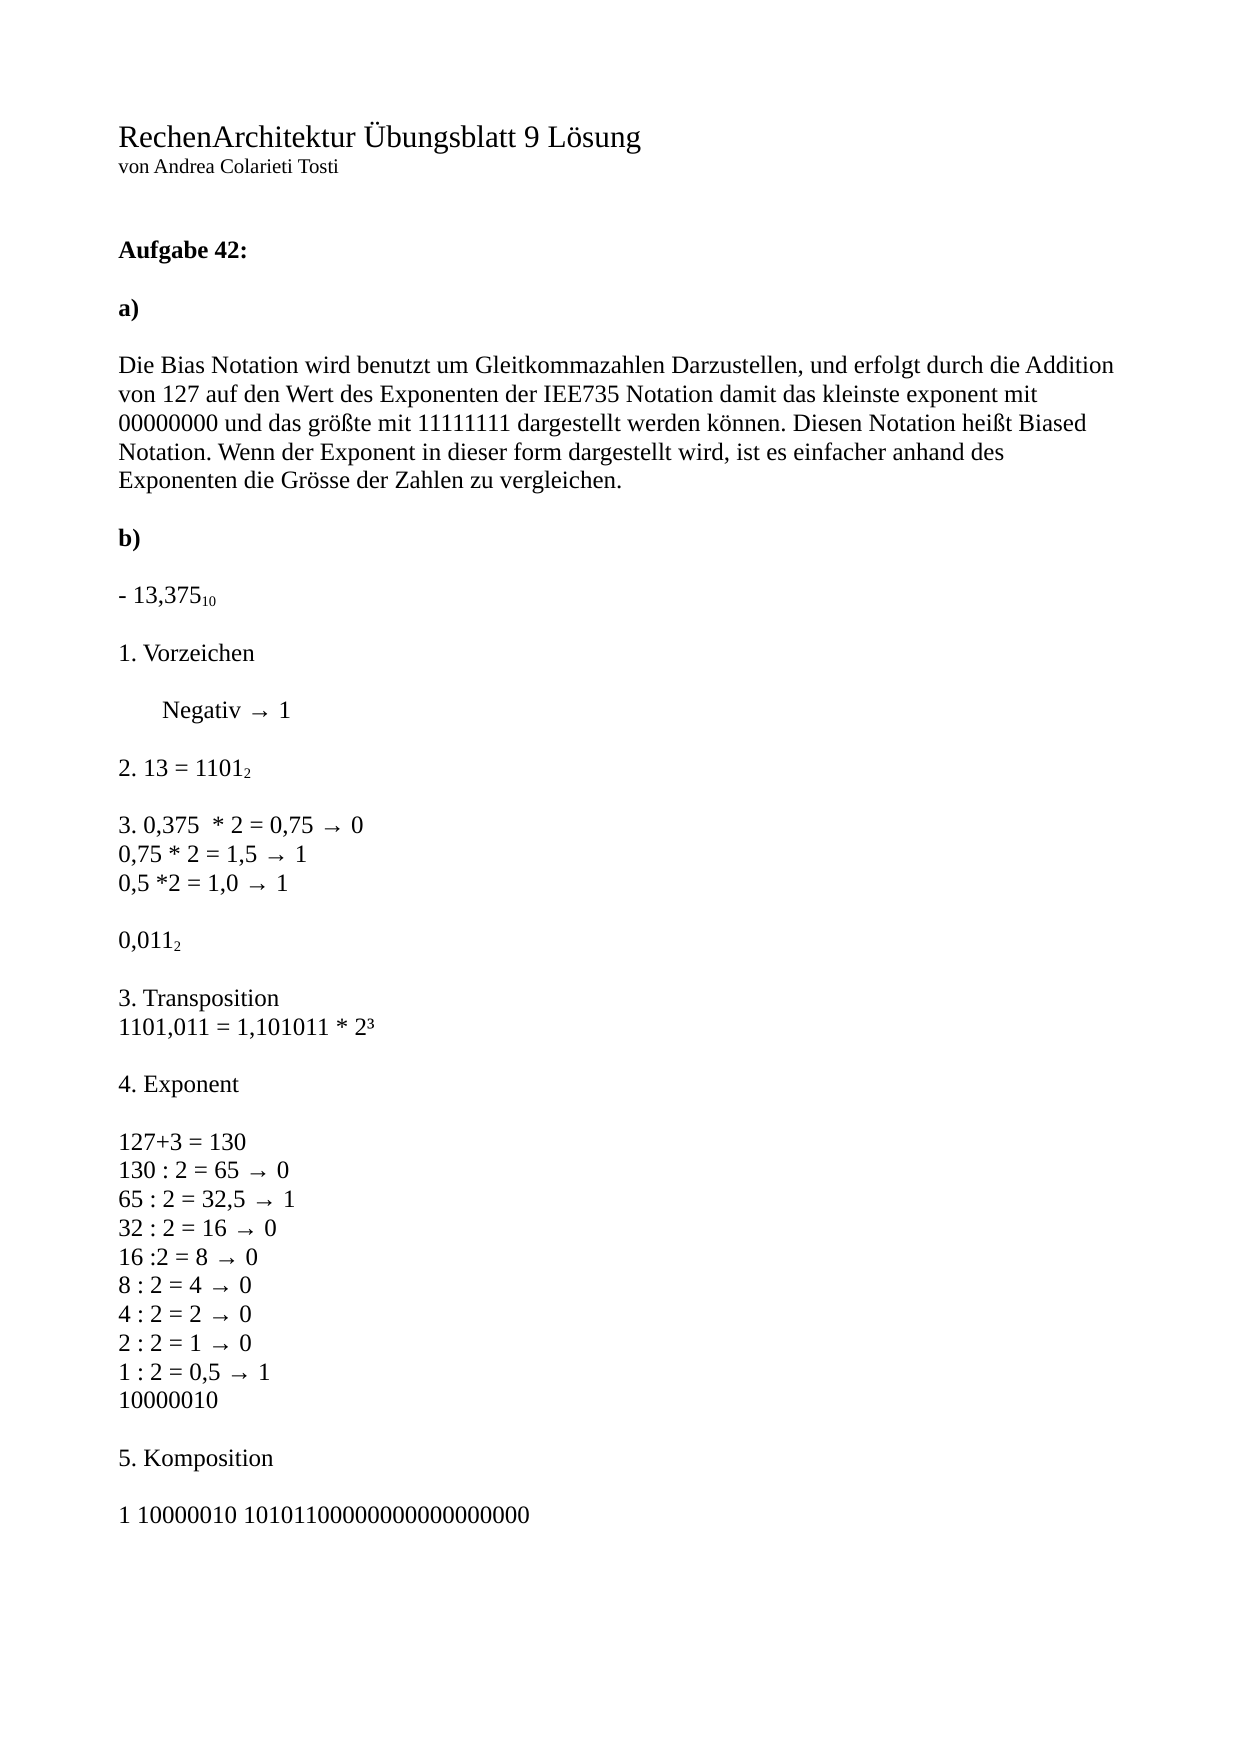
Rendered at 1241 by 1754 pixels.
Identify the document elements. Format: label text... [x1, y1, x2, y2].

text 16 :2 = 8 → 0 [118, 1242, 1122, 1271]
text 1 10000010 10101100000000000000000 [118, 1501, 1122, 1529]
text 5. Komposition [118, 1443, 1122, 1472]
text Negativ → 1 [118, 696, 1122, 724]
text Die Bias Notation wird benutzt um Gleitkommazahlen Darzustellen, und erfolgt durch die Addition von 127 auf den Wert des Exponenten der IEE735 Notation damit das kleinste exponent mit 00000000 und das größte mit 11111111 dargestellt werden können. Diesen Notation heißt Biased Notation. Wenn der Exponent in dieser form dargestellt wird, ist es einfacher anhand des Exponenten die Grösse der Zahlen zu vergleichen. [118, 351, 1122, 494]
text 65 : 2 = 32,5 → 1 [118, 1184, 1122, 1213]
text 10000010 [118, 1386, 1122, 1414]
text 130 : 2 = 65 → 0 [118, 1156, 1122, 1184]
text 1 : 2 = 0,5 → 1 [118, 1357, 1122, 1386]
text 3. 0,375 * 2 = 0,75 → 0 [118, 811, 1122, 839]
text 127+3 = 130 [118, 1127, 1122, 1156]
text 32 : 2 = 16 → 0 [118, 1213, 1122, 1242]
text 4 : 2 = 2 → 0 [118, 1299, 1122, 1328]
text Aufgabe 42: [118, 236, 1122, 264]
text 2. 13 = 11012 [118, 753, 1122, 782]
text 1. Vorzeichen [118, 638, 1122, 667]
text - 13,37510 [118, 581, 1122, 609]
text b) [118, 523, 1122, 552]
text 0,0112 [118, 926, 1122, 954]
text 8 : 2 = 4 → 0 [118, 1271, 1122, 1299]
text 0,5 *2 = 1,0 → 1 [118, 868, 1122, 897]
text RechenArchitektur Übungsblatt 9 Lösung von Andrea Colarieti Tosti [118, 118, 1122, 178]
text 4. Exponent [118, 1069, 1122, 1098]
text 1101,011 = 1,101011 * 2³ [118, 1012, 1122, 1041]
text 2 : 2 = 1 → 0 [118, 1328, 1122, 1357]
text a) [118, 293, 1122, 322]
text 0,75 * 2 = 1,5 → 1 [118, 839, 1122, 868]
text 3. Transposition [118, 983, 1122, 1012]
